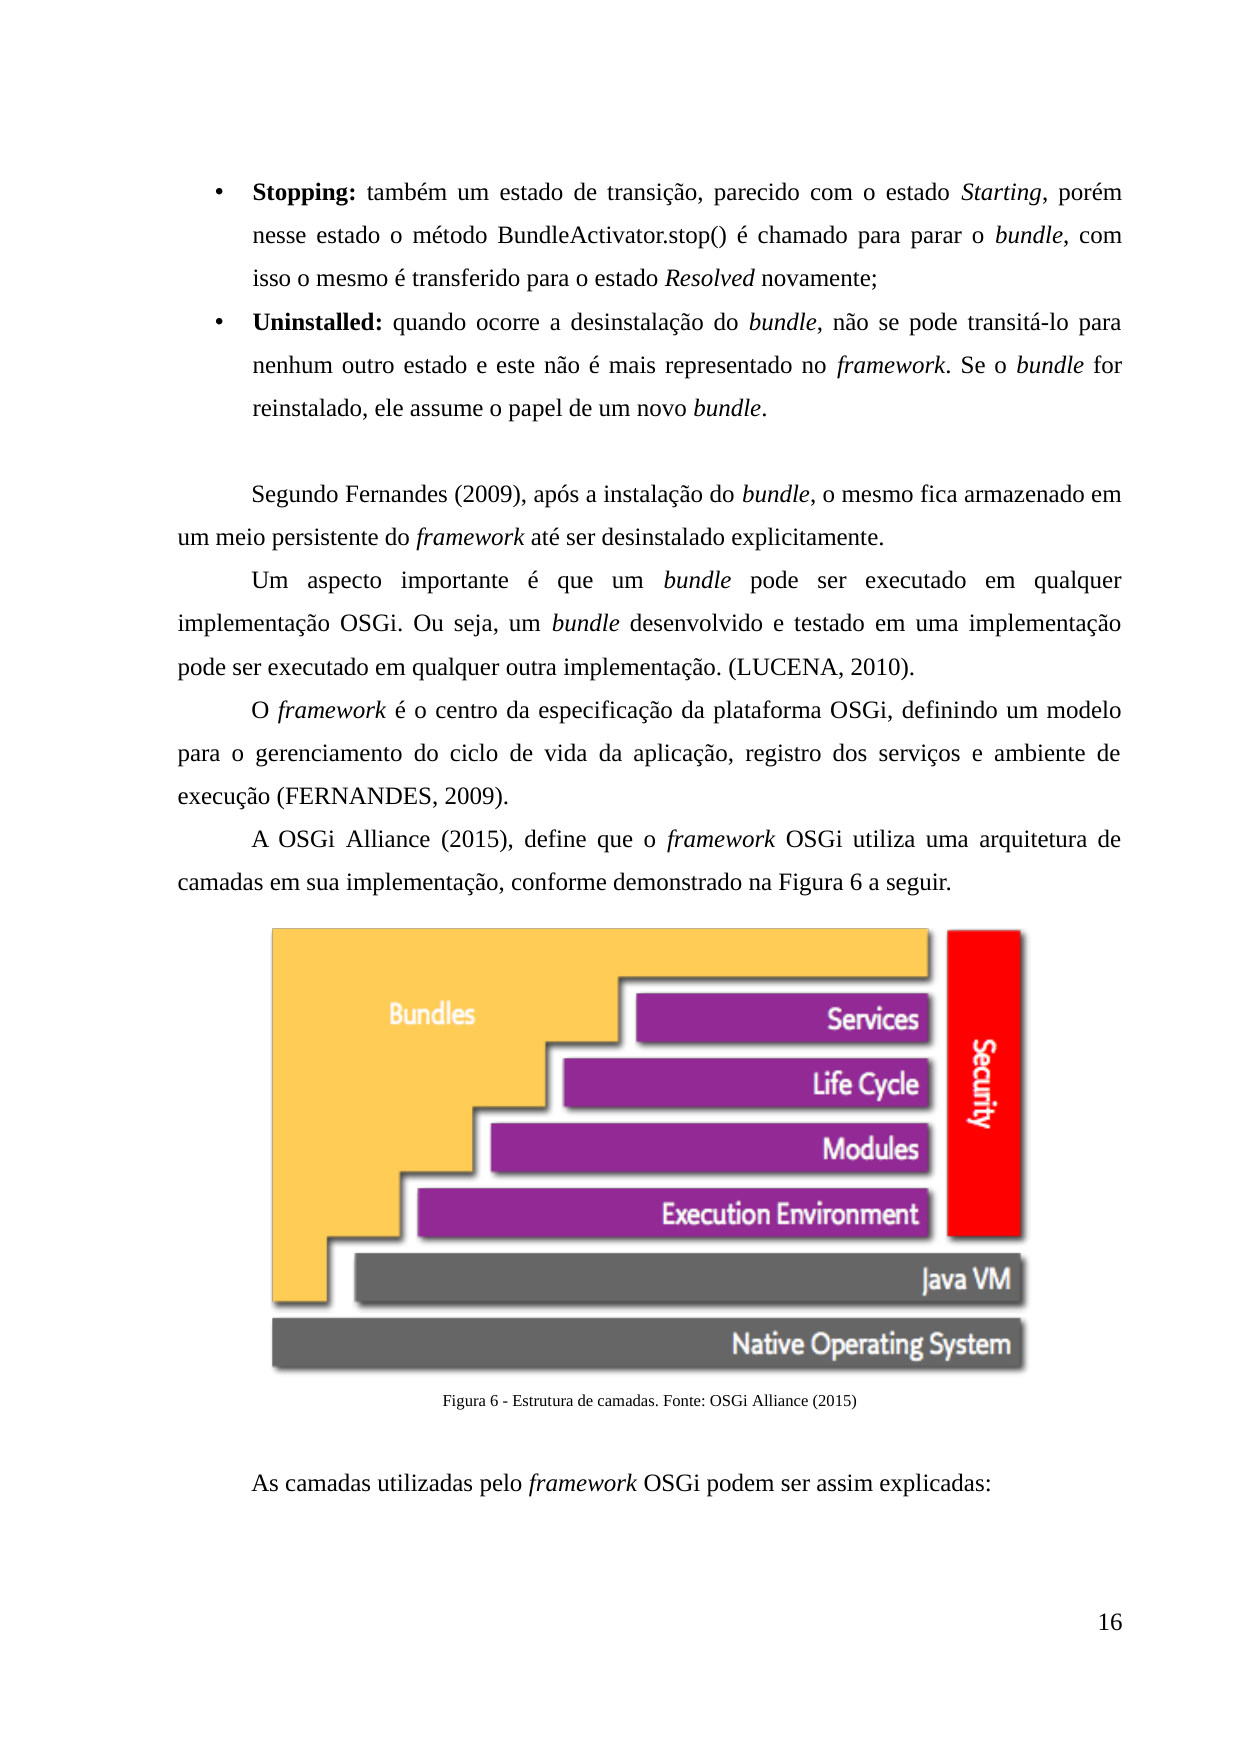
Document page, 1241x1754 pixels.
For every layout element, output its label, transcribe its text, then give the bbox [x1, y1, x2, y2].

text Segundo Fernandes (2009), após a instalação do bundle, o mesmo fica armazenado em um meio persistente do framework até ser desinstalado explicitamente. [177, 479, 1122, 551]
list Stopping: também um estado de transição, parecido com o estado Starting, porém nesse estado o método BundleActivator.stop() é chamado para parar o bundle, com isso o mesmo é transferido para o estado Resolved novamente; [215, 177, 1122, 292]
text Um aspecto importante é que um bundle pode ser executado em qualquer implementação OSGi. Ou seja, um bundle desenvolvido e testado em uma implementação pode ser executado em qualquer outra implementação. (LUCENA, 2010). [177, 565, 1122, 680]
text O framework é o centro da especificação da plataforma OSGi, definindo um modelo para o gerenciamento do ciclo de vida da aplicação, registro dos serviços e ambiente de execução (FERNANDES, 2009). [177, 695, 1122, 810]
text Figura 6 - Estrutura de camadas. Fonte: OSGi Alliance (2015) [255, 1392, 1044, 1410]
text A OSGi Alliance (2015), define que o framework OSGi utiliza uma arquitetura de camadas em sua implementação, conforme demonstrado na Figura 6 a seguir. [177, 824, 1122, 896]
text As camadas utilizadas pelo framework OSGi podem ser assim explicadas: [177, 1468, 1122, 1497]
picture [254, 910, 1045, 1392]
list Uninstalled: quando ocorre a desinstalação do bundle, não se pode transitá-lo para nenhum outro estado e este não é mais representado no framework. Se o bundle for reinstalado, ele assume o papel de um novo bundle. [215, 307, 1122, 422]
